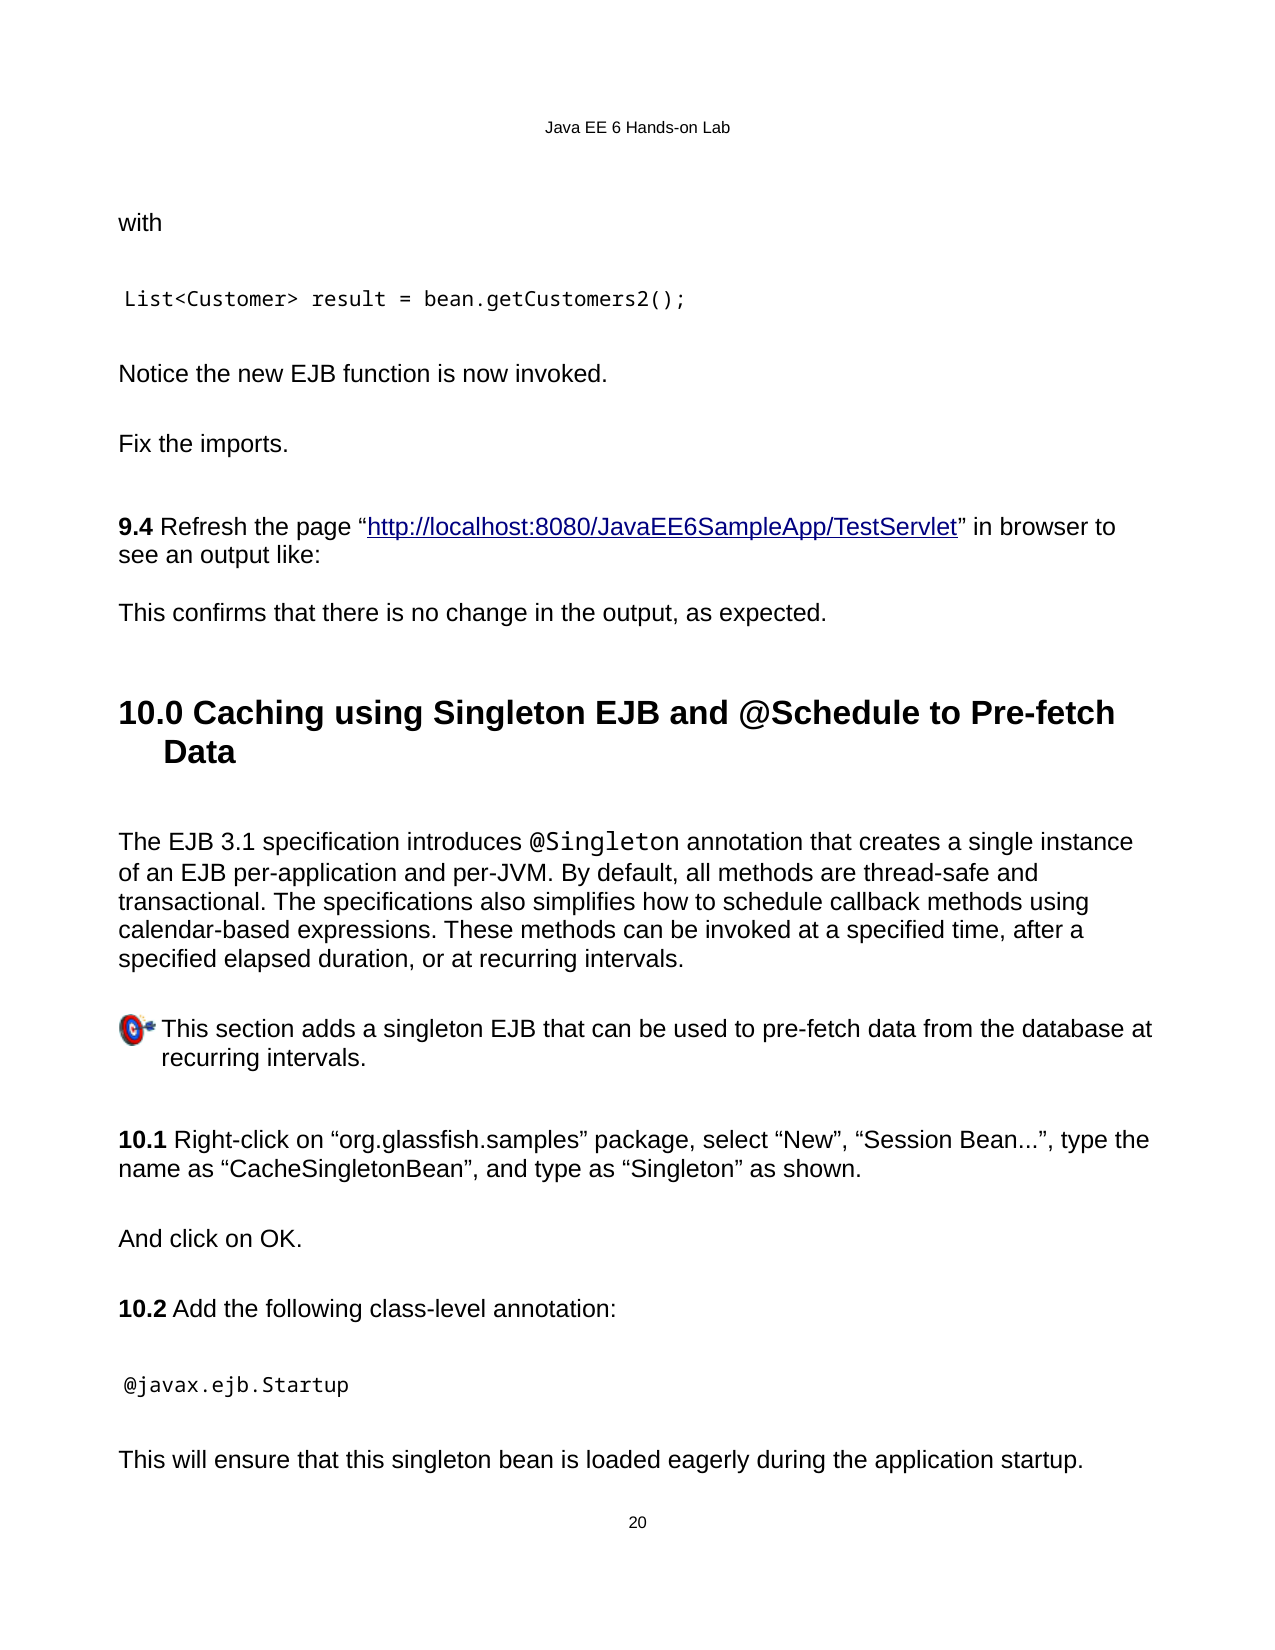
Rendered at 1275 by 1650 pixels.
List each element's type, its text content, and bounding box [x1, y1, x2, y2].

picture [118, 1014, 156, 1046]
table_header List<Customer> result = bean.getCustomers2(); [118, 278, 1157, 318]
text with [118, 208, 1157, 237]
text 10.1 Right-click on “org.glassfish.samples” package, select “New”, “Session Bean...”, type the name as “CacheSingletonBean”, and type as “Singleton” as shown. [118, 1126, 1157, 1212]
text Fix the imports. [118, 400, 1157, 458]
table_header [118, 1014, 161, 1084]
text The EJB 3.1 specification introduces @Singleton annotation that creates a single instance of an EJB per-application and per-JVM. By default, all methods are thread-safe and transactional. The specifications also simplifies how to schedule callback methods using calendar-based expressions. These methods can be invoked at a specified time, after a specified elapsed duration, or at recurring intervals. [118, 824, 1157, 973]
text 9.4 Refresh the page “http://localhost:8080/JavaEE6SampleApp/TestServlet” in browser to see an output like: This confirms that there is no change in the output, as expected. [118, 512, 1157, 655]
text Notice the new EJB function is now invoked. [118, 359, 1157, 388]
table_header This section adds a singleton EJB that can be used to pre-fetch data from the database at recurring intervals. [161, 1014, 1157, 1084]
text And click on OK. [118, 1224, 1157, 1282]
subtitle 10.0 Caching using Singleton EJB and @Schedule to Pre-fetch Data [118, 693, 1157, 770]
text This will ensure that this singleton bean is loaded eagerly during the application startup. [118, 1445, 1157, 1474]
text 10.2 Add the following class-level annotation: [118, 1294, 1157, 1352]
table_header @javax.ejb.Startup [118, 1364, 1157, 1404]
